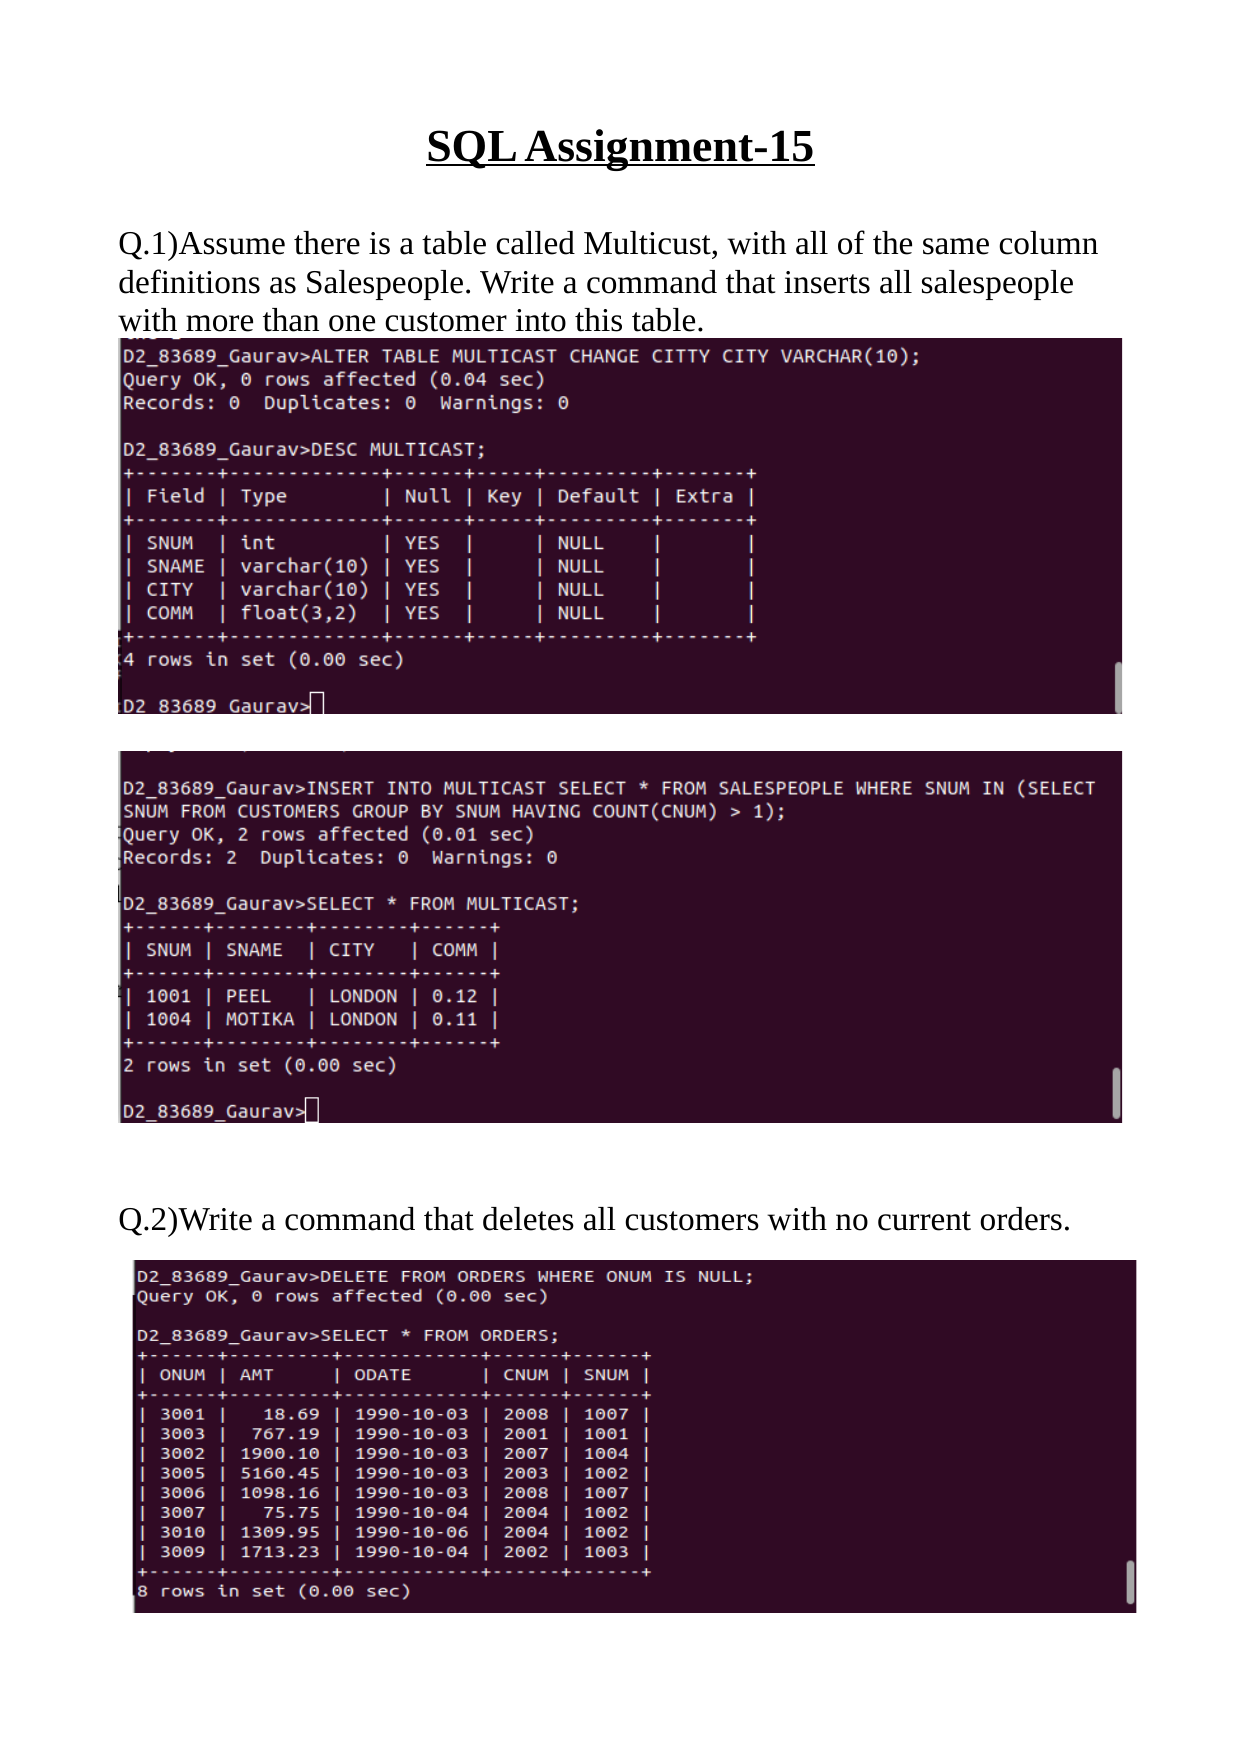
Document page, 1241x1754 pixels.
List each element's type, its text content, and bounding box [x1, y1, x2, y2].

text SQL Assignment-15 [118, 118, 1122, 171]
text Q.1)Assume there is a table called Multicust, with all of the same column definitions as Salespeople. Write a command that inserts all salespeople with more than one customer into this table. [118, 223, 1122, 338]
picture [118, 751, 1123, 1123]
text Q.2)Write a command that deletes all customers with no current orders. [118, 1199, 1122, 1237]
picture [118, 338, 1123, 714]
picture [132, 1260, 1137, 1613]
